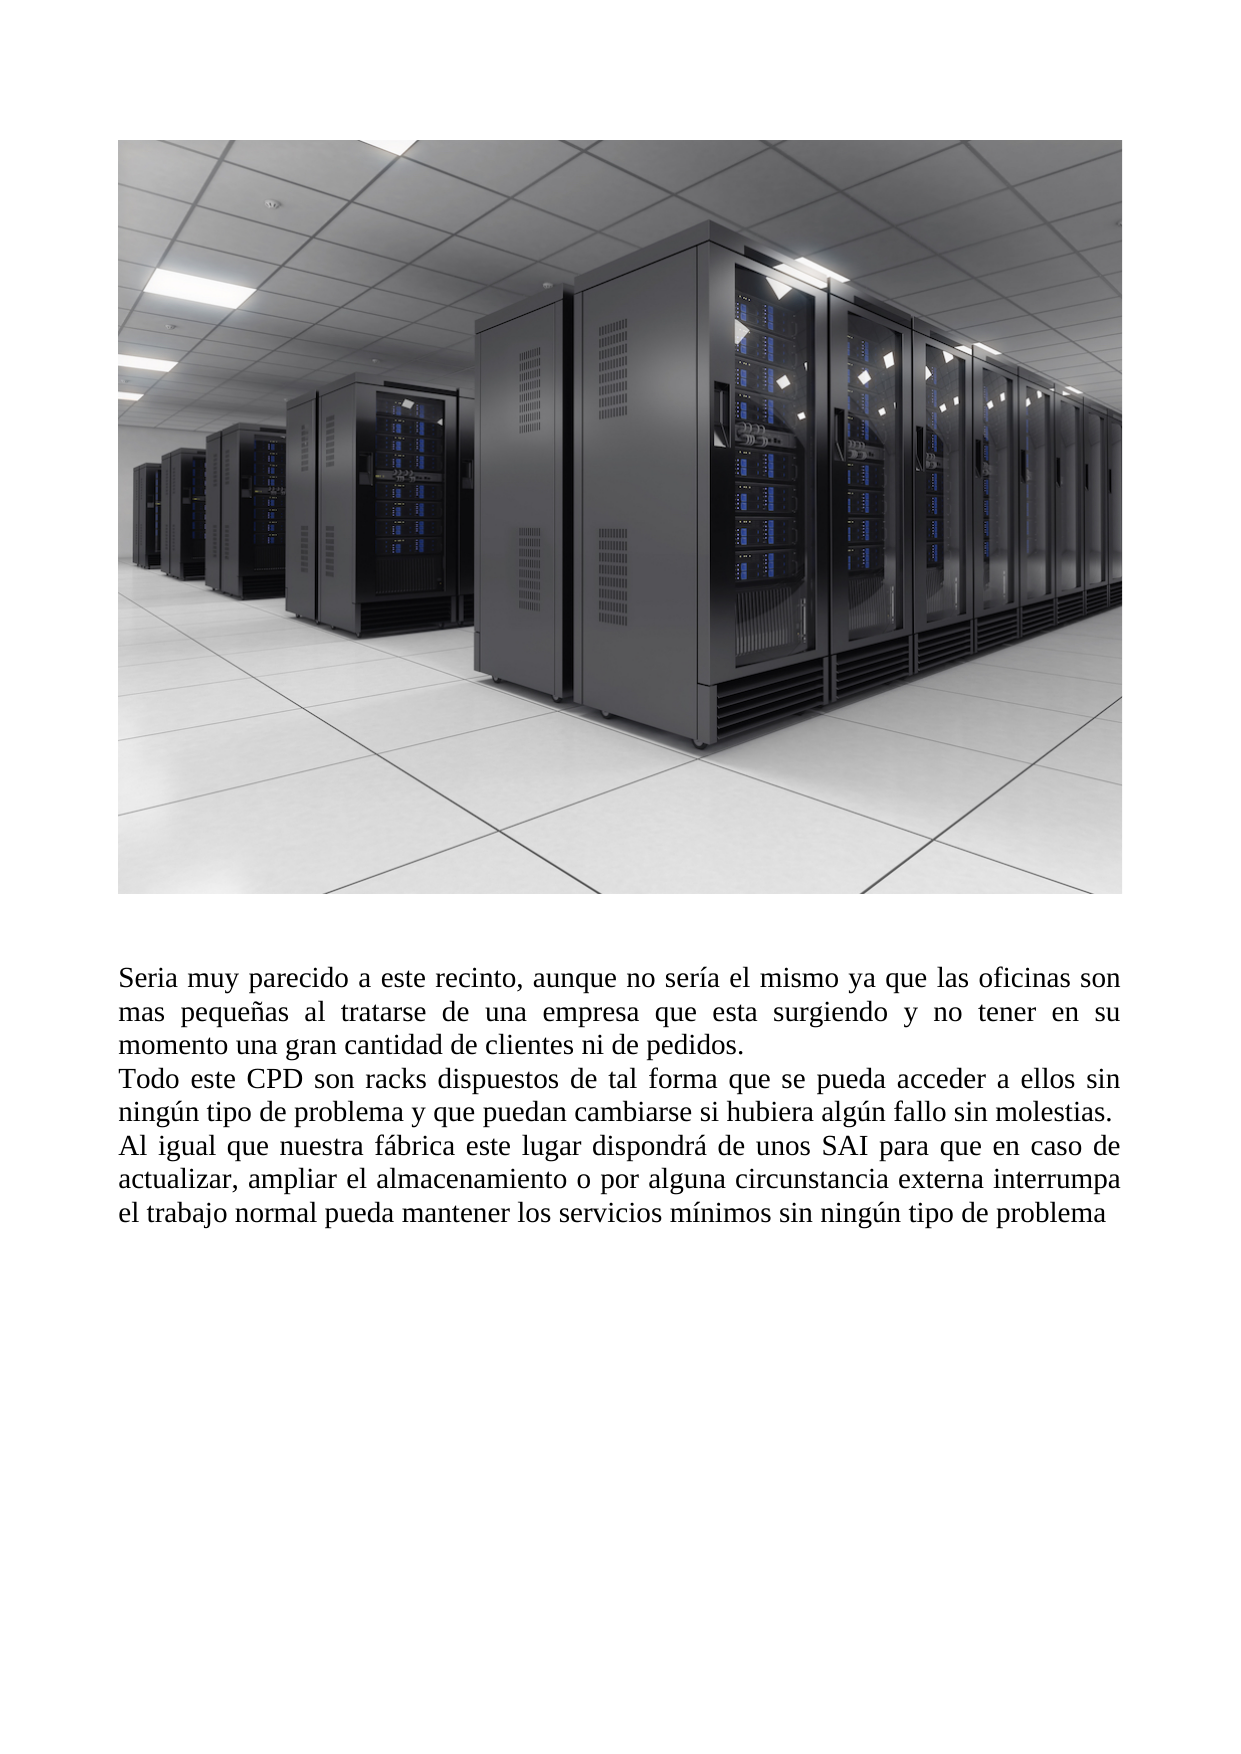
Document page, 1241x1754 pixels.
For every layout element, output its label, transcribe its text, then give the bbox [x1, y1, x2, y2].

text Al igual que nuestra fábrica este lugar dispondrá de unos SAI para que en caso de actualizar, ampliar el almacenamiento o por alguna circunstancia externa interrumpa el trabajo normal pueda mantener los servicios mínimos sin ningún tipo de problema [118, 1128, 1122, 1228]
text Seria muy parecido a este recinto, aunque no sería el mismo ya que las oficinas son mas pequeñas al tratarse de una empresa que esta surgiendo y no tener en su momento una gran cantidad de clientes ni de pedidos. [118, 960, 1122, 1061]
text Todo este CPD son racks dispuestos de tal forma que se pueda acceder a ellos sin ningún tipo de problema y que puedan cambiarse si hubiera algún fallo sin molestias. [118, 1061, 1122, 1128]
picture [118, 140, 1123, 894]
